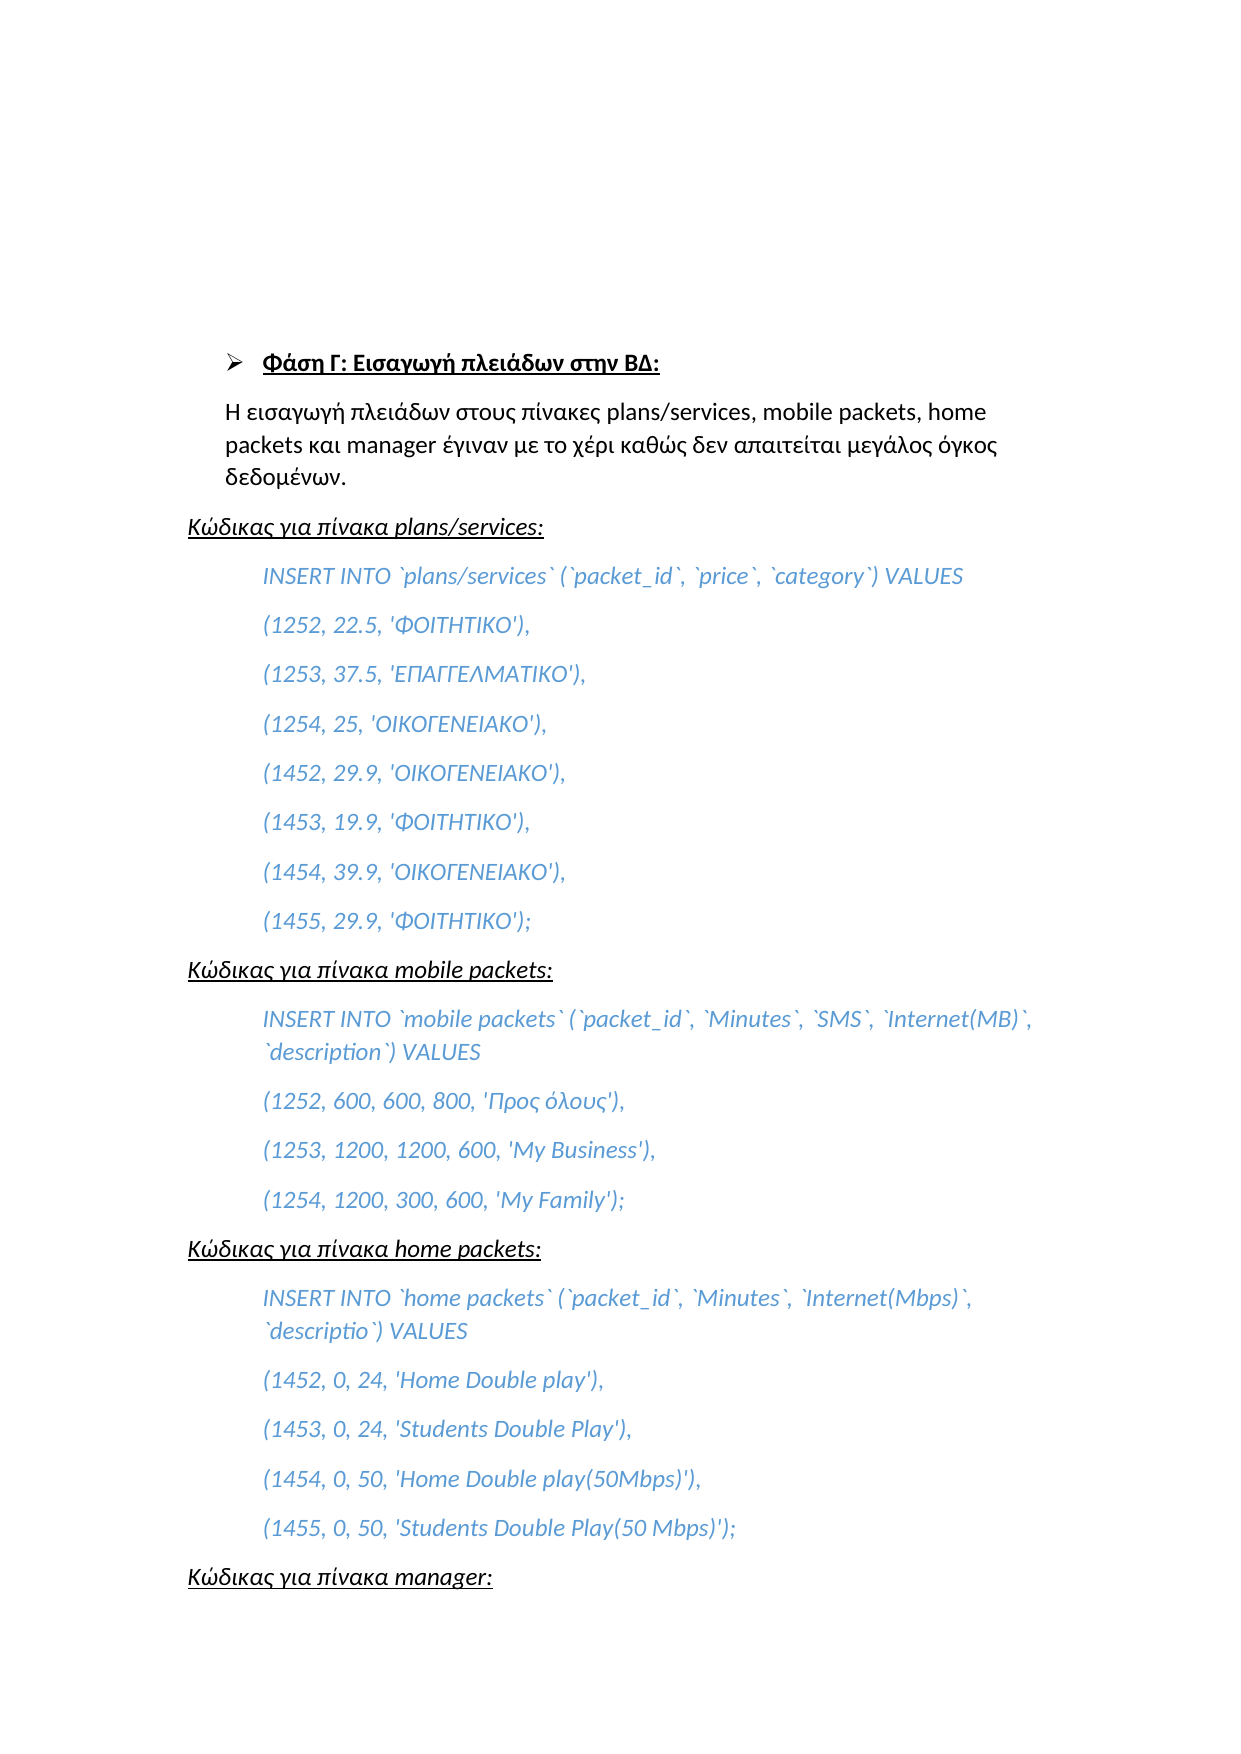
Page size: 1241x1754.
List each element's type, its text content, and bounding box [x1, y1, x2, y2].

text (1453, 19.9, 'ΦΟΙΤΗΤΙΚΟ'), [262, 806, 1053, 837]
text (1254, 1200, 300, 600, 'My Family'); [187, 1184, 1053, 1214]
text Κώδικας για πίνακα home packets: [187, 1233, 1053, 1264]
text (1455, 0, 50, 'Students Double Play(50 Mbps)'); [187, 1512, 1053, 1543]
list Φάση Γ: Εισαγωγή πλειάδων στην ΒΔ: [225, 347, 1053, 378]
text INSERT INTO `home packets` (`packet_id`, `Minutes`, `Internet(Mbps)`, `descriptio`) VALUES [262, 1282, 1053, 1346]
text INSERT INTO `mobile packets` (`packet_id`, `Minutes`, `SMS`, `Internet(MB)`, `description`) VALUES [262, 1003, 1053, 1067]
text Η εισαγωγή πλειάδων στους πίνακες plans/services, mobile packets, home packets και manager έγιναν με το χέρι καθώς δεν απαιτείται μεγάλος όγκος δεδομένων. [225, 396, 1053, 492]
text Κώδικας για πίνακα manager: [187, 1561, 1053, 1592]
text (1452, 0, 24, 'Home Double play'), [187, 1364, 1053, 1395]
text (1454, 39.9, 'ΟΙΚΟΓΕΝΕΙΑΚΟ'), [262, 856, 1053, 886]
text (1452, 29.9, 'ΟΙΚΟΓΕΝΕΙΑΚΟ'), [262, 757, 1053, 788]
text (1254, 25, 'ΟΙΚΟΓΕΝΕΙΑΚΟ'), [262, 708, 1053, 738]
text (1453, 0, 24, 'Students Double Play'), [187, 1414, 1053, 1444]
text (1454, 0, 50, 'Home Double play(50Mbps)'), [187, 1463, 1053, 1493]
text (1253, 1200, 1200, 600, 'My Business'), [187, 1135, 1053, 1165]
text (1455, 29.9, 'ΦΟΙΤΗΤΙΚΟ'); [262, 905, 1053, 936]
text Κώδικας για πίνακα plans/services: [187, 511, 1053, 541]
text (1252, 600, 600, 800, 'Προς όλους'), [187, 1085, 1053, 1116]
text (1253, 37.5, 'ΕΠΑΓΓΕΛΜΑΤΙΚΟ'), [262, 659, 1053, 689]
text Κώδικας για πίνακα mobile packets: [187, 954, 1053, 985]
text INSERT INTO `plans/services` (`packet_id`, `price`, `category`) VALUES [262, 560, 1053, 591]
text (1252, 22.5, 'ΦΟΙΤΗΤΙΚΟ'), [262, 609, 1053, 640]
